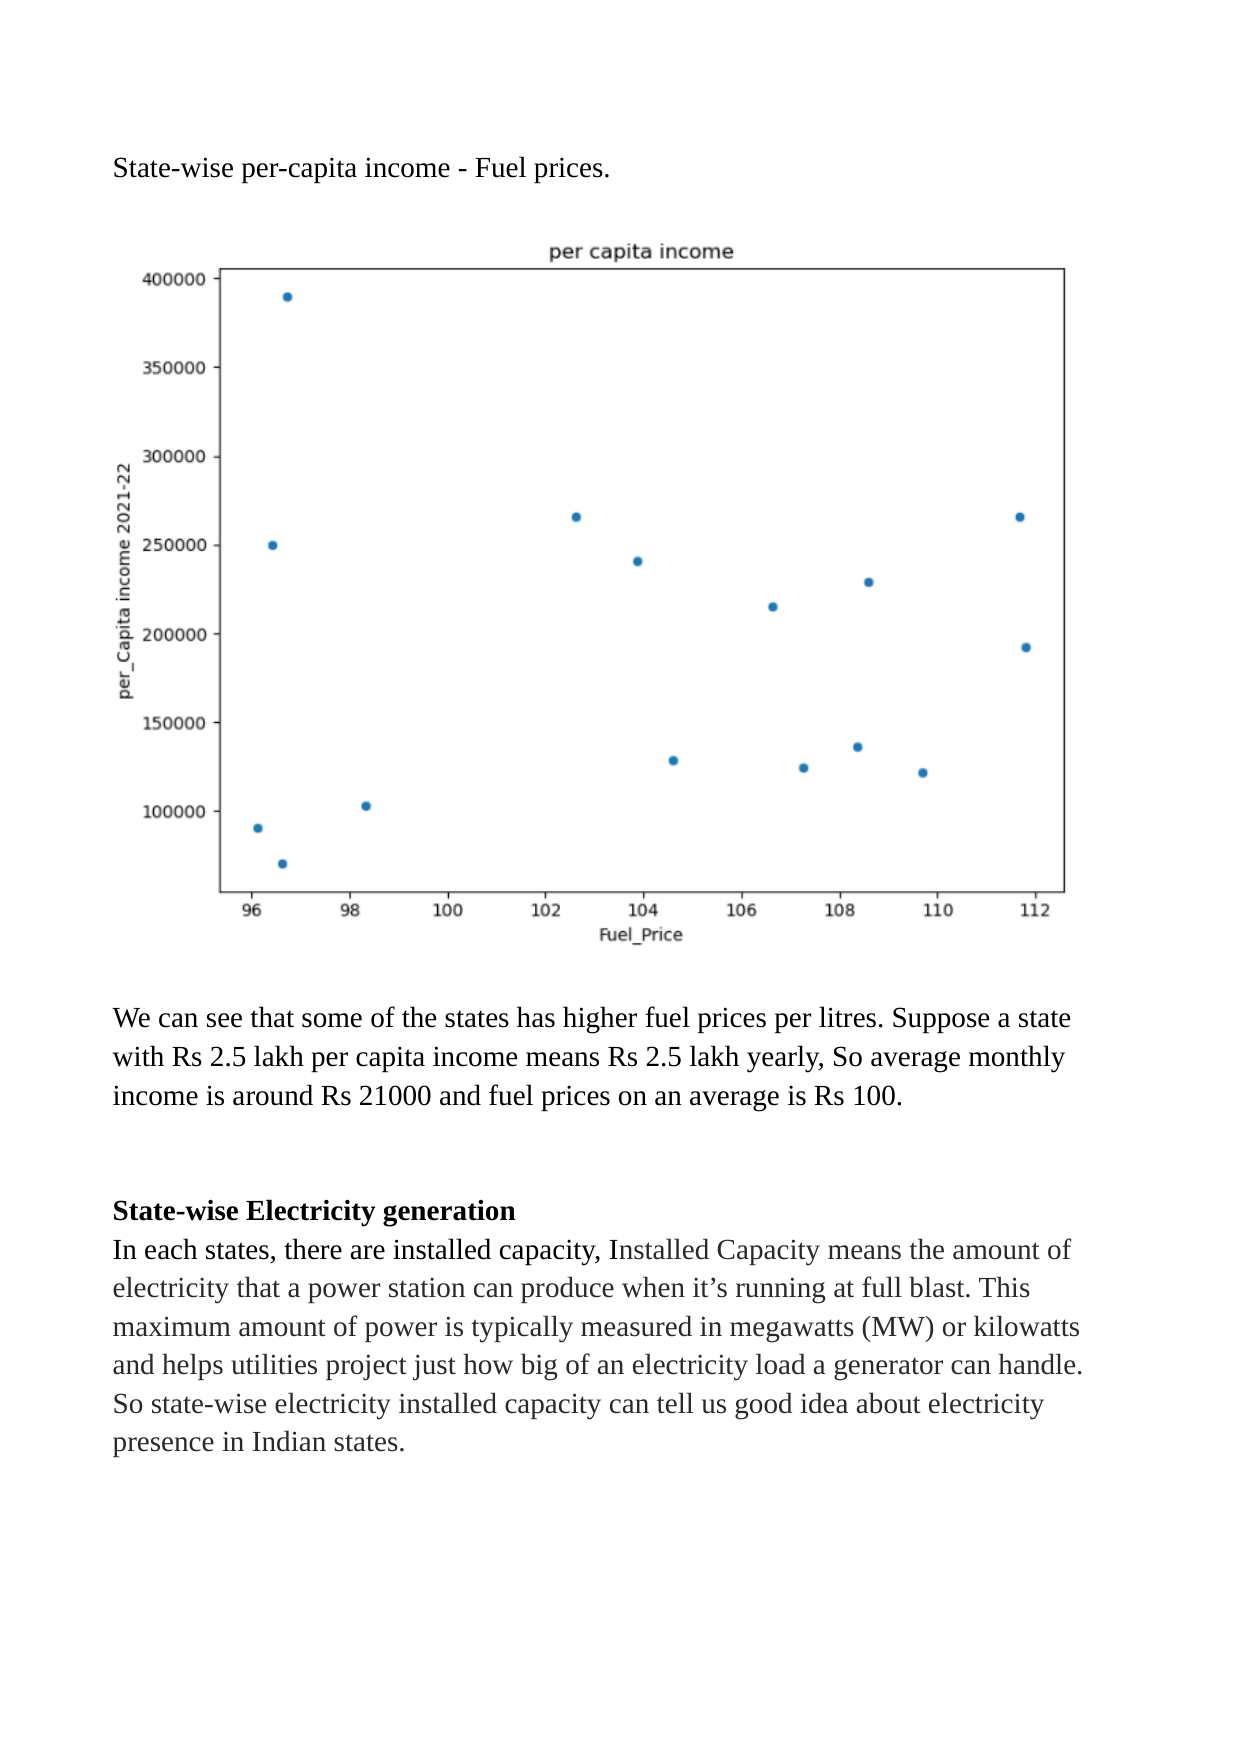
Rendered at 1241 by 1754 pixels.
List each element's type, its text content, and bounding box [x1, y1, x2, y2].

text State-wise per-capita income - Fuel prices. [112, 150, 1128, 183]
text So state-wise electricity installed capacity can tell us good idea about electricity presence in Indian states. [112, 1386, 1128, 1458]
text We can see that some of the states has higher fuel prices per litres. Suppose a state with Rs 2.5 lakh per capita income means Rs 2.5 lakh yearly, So average monthly income is around Rs 21000 and fuel prices on an average is Rs 100. [112, 1001, 1128, 1111]
text State-wise Electricity generation [112, 1193, 1128, 1227]
picture [112, 227, 1128, 957]
text In each states, there are installed capacity, Installed Capacity means the amount of electricity that a power station can produce when it’s running at full blast. This maximum amount of power is typically measured in megawatts (MW) or kilowatts and helps utilities project just how big of an electricity load a generator can handle. [112, 1232, 1128, 1381]
